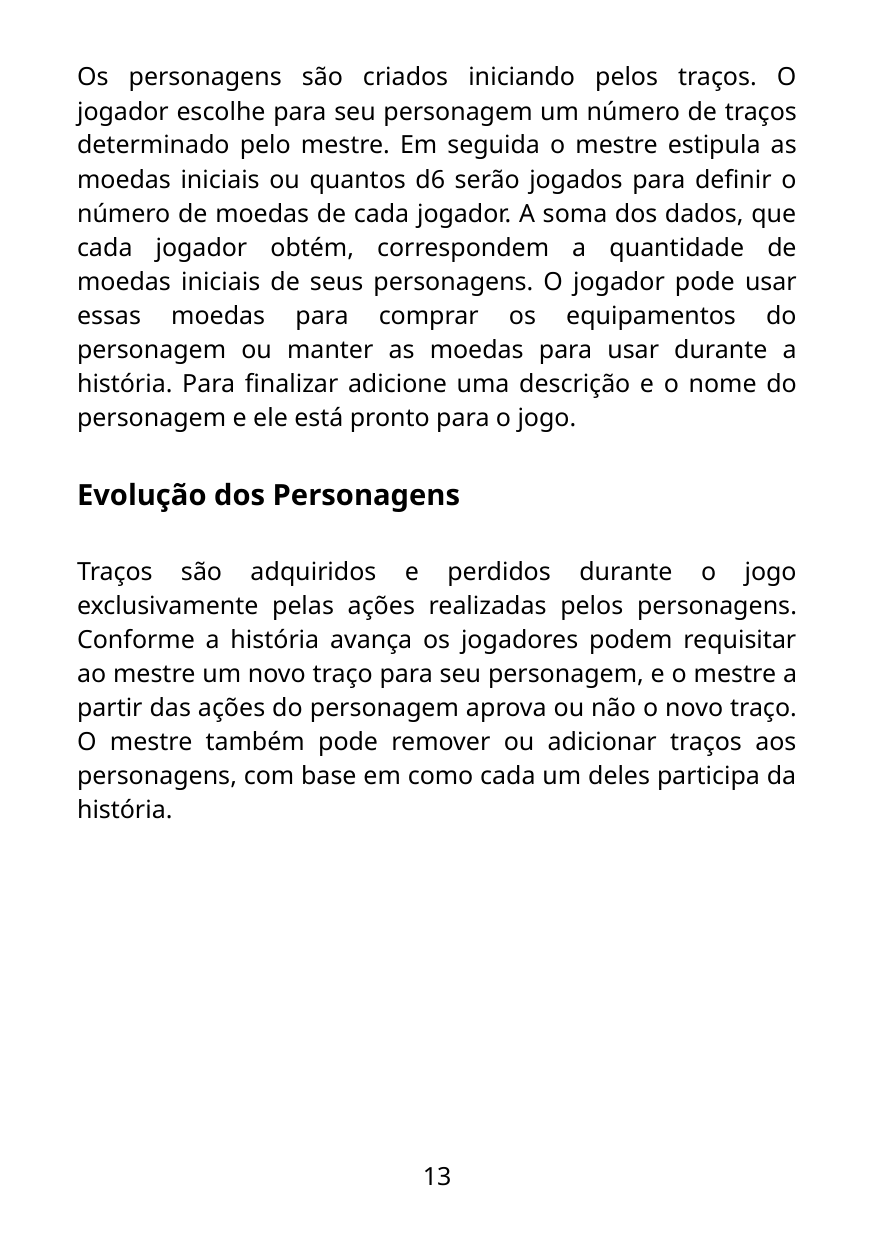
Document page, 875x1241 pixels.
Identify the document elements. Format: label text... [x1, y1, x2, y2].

text Traços são adquiridos e perdidos durante o jogo exclusivamente pelas ações realizadas pelos personagens. Conforme a história avança os jogadores podem requisitar ao mestre um novo traço para seu personagem, e o mestre a partir das ações do personagem aprova ou não o novo traço. O mestre também pode remover ou adicionar traços aos personagens, com base em como cada um deles participa da história. [77, 553, 797, 826]
subtitle Evolução dos Personagens [77, 474, 797, 513]
text Os personagens são criados iniciando pelos traços. O jogador escolhe para seu personagem um número de traços determinado pelo mestre. Em seguida o mestre estipula as moedas iniciais ou quantos d6 serão jogados para definir o número de moedas de cada jogador. A soma dos dados, que cada jogador obtém, correspondem a quantidade de moedas iniciais de seus personagens. O jogador pode usar essas moedas para comprar os equipamentos do personagem ou manter as moedas para usar durante a história. Para finalizar adicione uma descrição e o nome do personagem e ele está pronto para o jogo. [77, 59, 797, 434]
